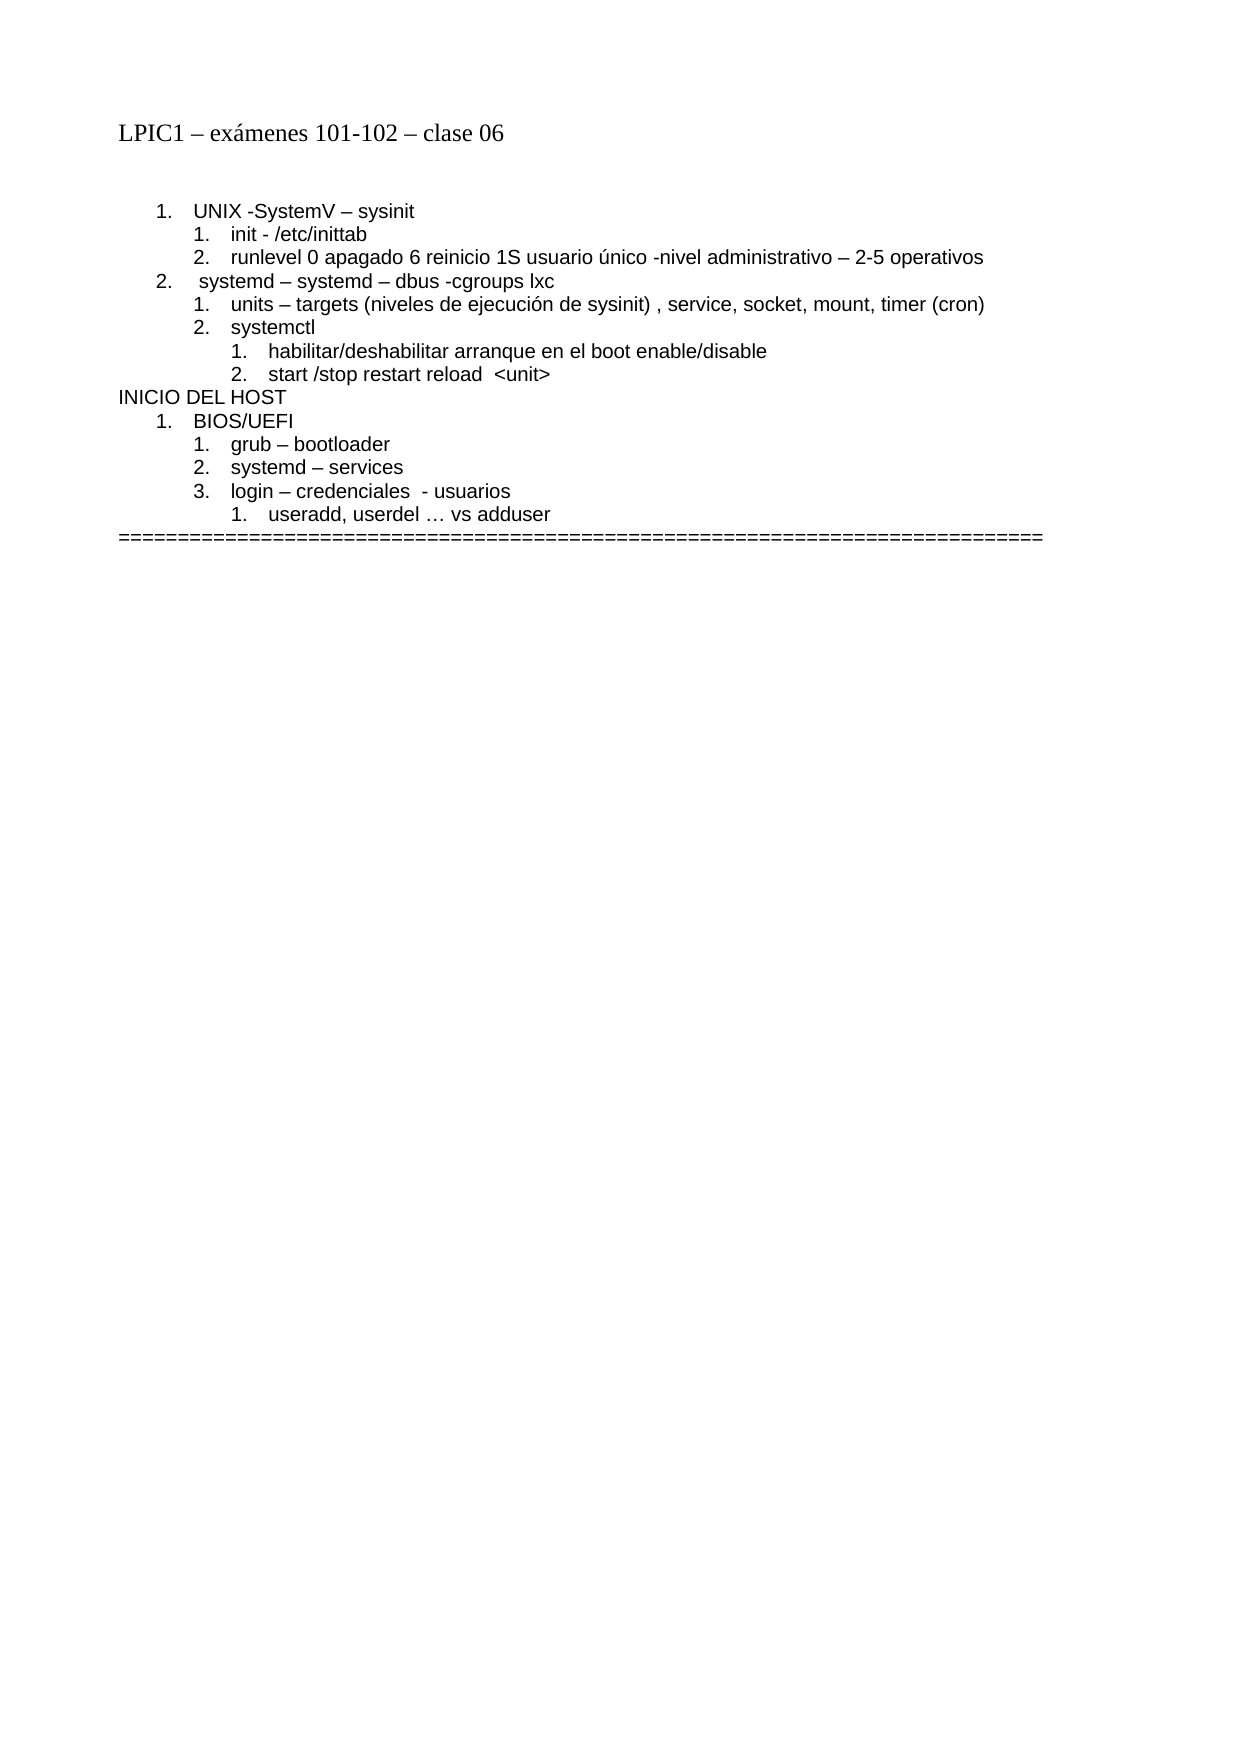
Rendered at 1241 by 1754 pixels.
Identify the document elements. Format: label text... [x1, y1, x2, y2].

list systemd – systemd – dbus -cgroups lxc [156, 269, 1122, 292]
list systemd – services [193, 456, 1122, 479]
list UNIX -SystemV – sysinit [156, 199, 1122, 222]
list init - /etc/inittab [193, 222, 1122, 246]
list login – credenciales - usuarios [193, 479, 1122, 502]
list BIOS/UEFI [156, 409, 1122, 432]
list start /stop restart reload <unit> [231, 362, 1122, 386]
list useradd, userdel … vs adduser [231, 502, 1122, 526]
list runlevel 0 apagado 6 reinicio 1S usuario único -nivel administrativo – 2-5 operativos [193, 246, 1122, 269]
text INICIO DEL HOST [118, 386, 1122, 409]
list grub – bootloader [193, 432, 1122, 456]
list habilitar/deshabilitar arranque en el boot enable/disable [231, 339, 1122, 362]
text LPIC1 – exámenes 101-102 – clase 06 [118, 118, 1122, 147]
text ============================================================================== [118, 526, 1122, 549]
list systemctl [193, 316, 1122, 339]
list units – targets (niveles de ejecución de sysinit) , service, socket, mount, timer (cron) [193, 292, 1122, 316]
